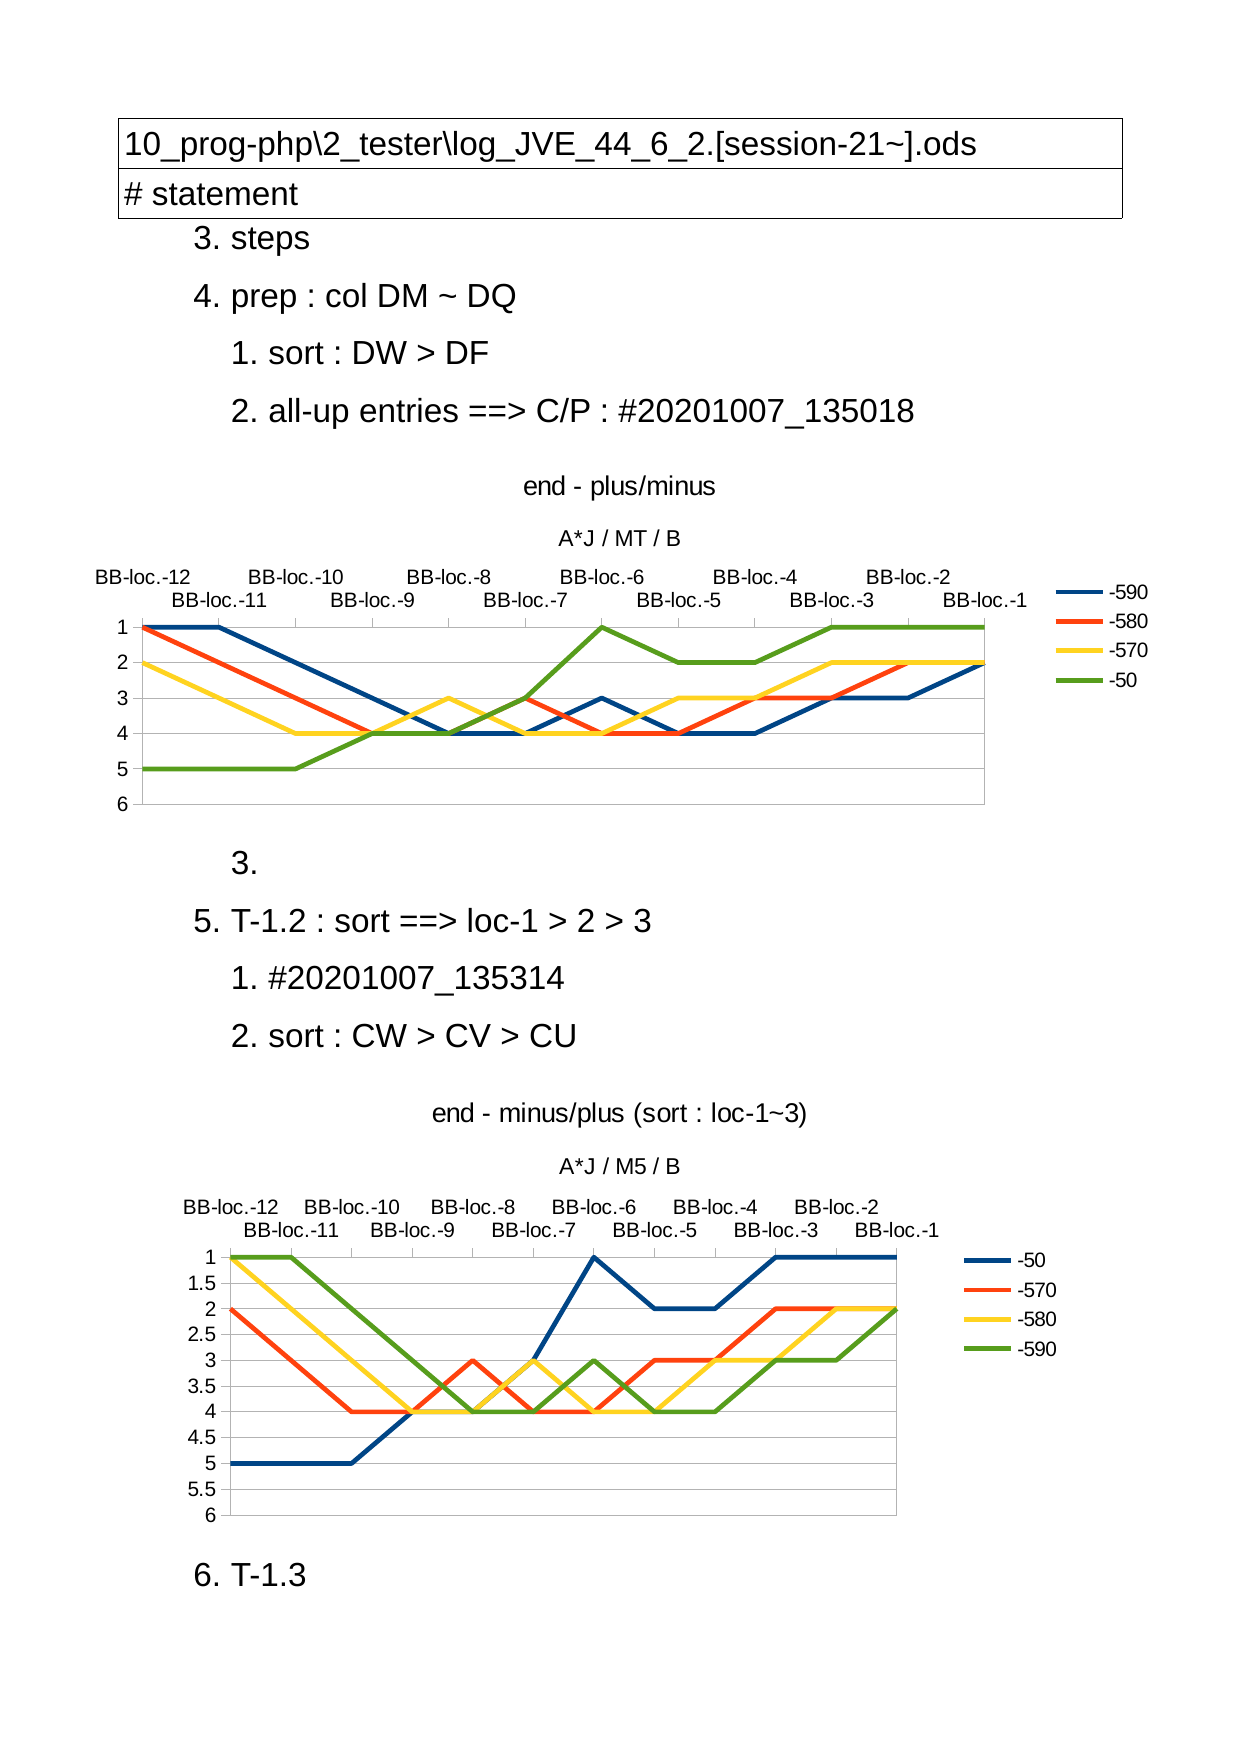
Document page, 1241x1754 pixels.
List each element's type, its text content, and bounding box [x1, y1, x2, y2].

list prep : col DM ~ DQ [193, 276, 1122, 314]
list sort : CW > CV > CU [231, 1016, 1122, 1054]
list sort : DW > DF [231, 333, 1122, 372]
list T-1.3 [193, 1073, 1122, 1594]
list T-1.2 : sort ==> loc-1 > 2 > 3 [193, 901, 1122, 939]
list steps [193, 219, 1122, 257]
list all-up entries ==> C/P : #20201007_135018 [231, 391, 1122, 429]
table_header 10_prog-php\2_tester\log_JVE_44_6_2.[session-21~].ods [119, 119, 1122, 168]
list #20201007_135314 [231, 958, 1122, 997]
table_cell # statement [119, 169, 1122, 218]
